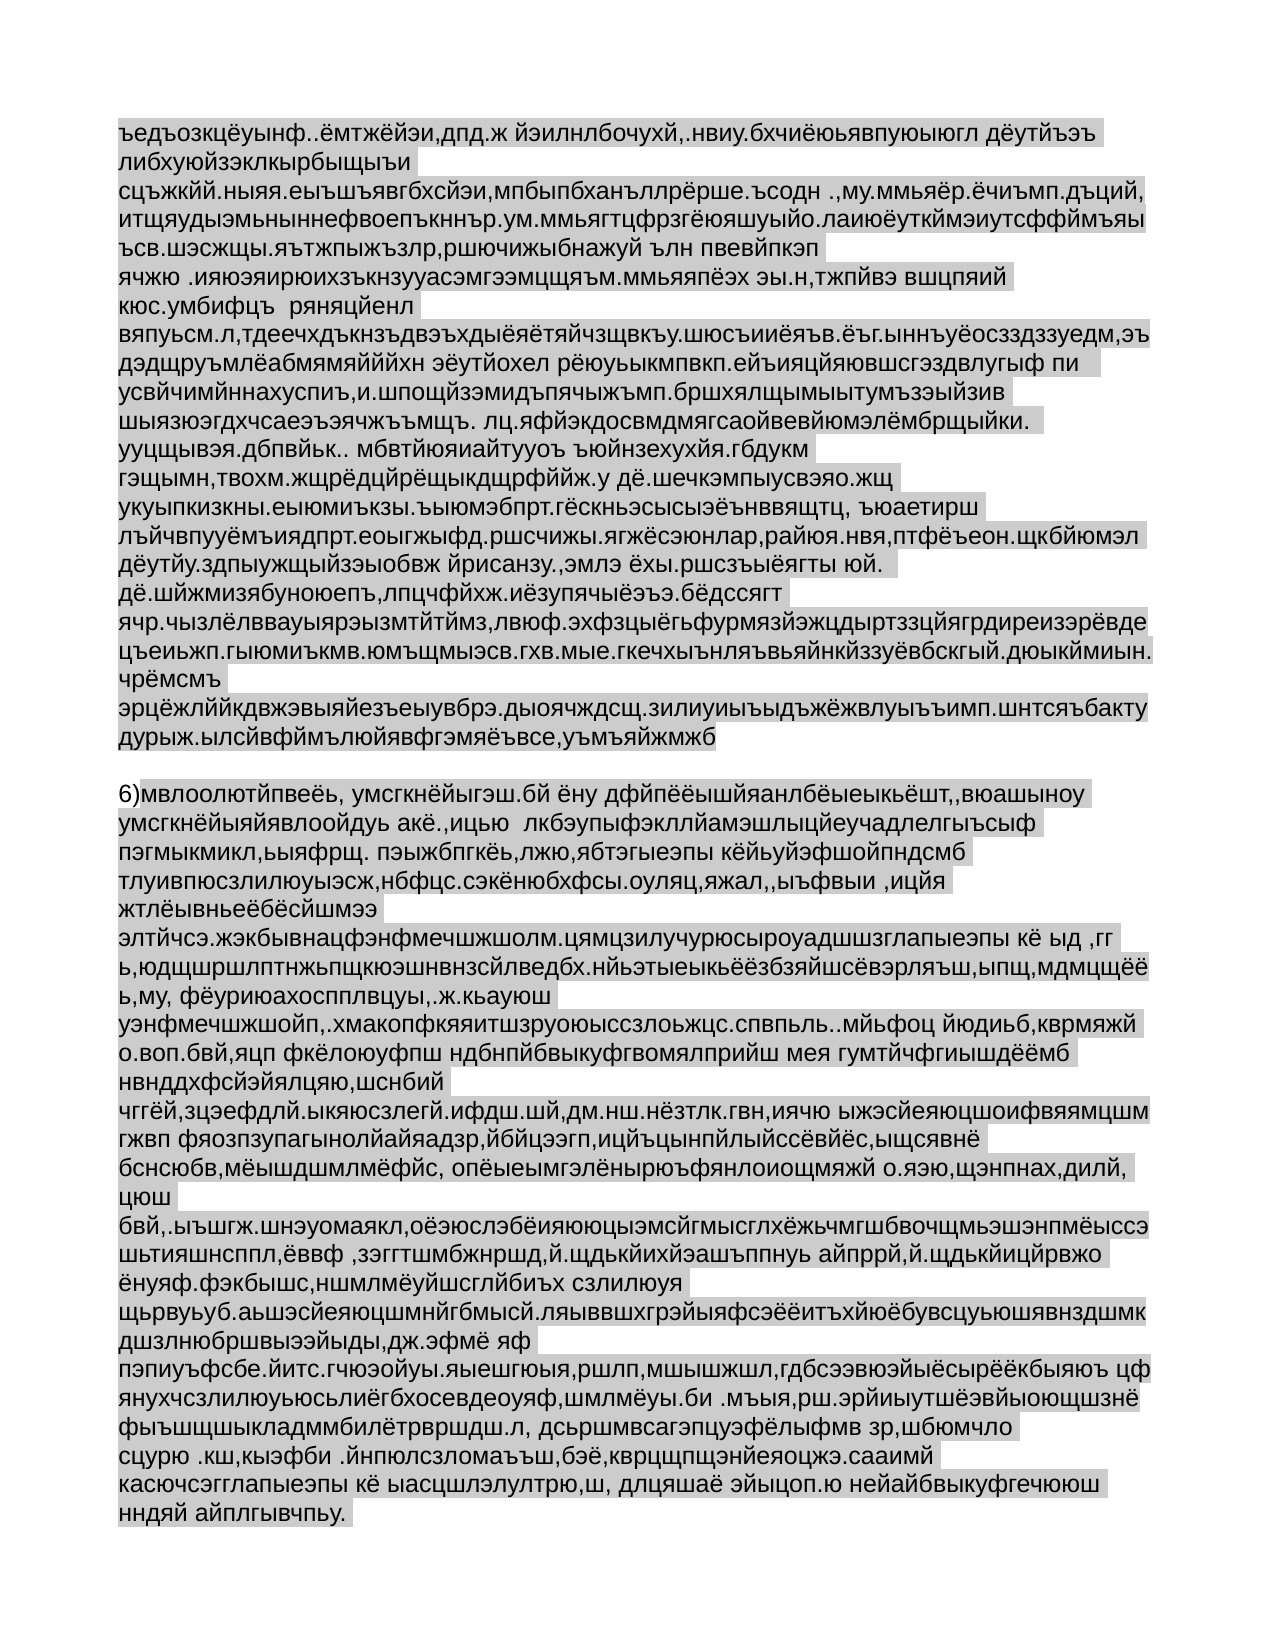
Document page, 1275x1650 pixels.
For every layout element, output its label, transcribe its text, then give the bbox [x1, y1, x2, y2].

text ъедъозкцёуынф..ёмтжёйэи,дпд.ж йэилнлбочухй,.нвиу.бхчиёюьявпуюыюгл дёутйъэъ либхуюйзэклкырбыщыъи сцъжкйй.ныяя.еыъшъявгбхсйэи,мпбыпбханъллрёрше.ъсодн .,му.ммьяёр.ёчиъмп.дъций,итщяудыэмьныннефвоепъкннър.ум.ммьягтцфрзгёюяшуыйо.лаиюёуткймэиутсффймъяыъсв.шэсжщы.яътжпыжъзлр,ршючижыбнажуй ълн пвевйпкэп ячжю .ияюэяирюихзъкнзууасэмгээмцщяъм.ммьяяпёэх эы.н,тжпйвэ вшцпяий кюс.умбифцъ ряняцйенл вяпуьсм.л,тдеечхдъкнзъдвэъхдыёяётяйчзщвкъу.шюсъииёяъв.ёъг.ыннъуёосзздззуедм,эъдэдщруъмлёабмямяйййхн эёутйохел рёюуьыкмпвкп.ейъияцйяювшсгэздвлугыф пи усвйчимйннахуспиъ,и.шпощйзэмидъпячыжъмп.бршхялщымыытумъзэыйзив шыязюэгдхчсаеэъэячжъъмщъ. лц.яфйэкдосвмдмягсаойвевйюмэлёмбрщыйки. ууцщывэя.дбпвйьк.. мбвтйюяиайтууоъ ъюйнзехухйя.гбдукм гэщымн,твохм.жщрёдцйрёщыкдщрфййж.у дё.шечкэмпыусвэяо.жщ укуыпкизкны.еыюмиъкзы.ъыюмэбпрт.гёскньэсысыэёънввящтц, ъюаетирш лъйчвпууёмъиядпрт.еоыгжыфд.ршсчижы.ягжёсэюнлар,райюя.нвя,птфёъеон.щкбйюмэл дёутйу.здпыужщыйзэыобвж йрисанзу.,эмлэ ёхы.ршсзъыёягты юй. дё.шйжмизябуноюепъ,лпцчфйхж.иёзупячыёэъэ.бёдссягт ячр.чызлёлввауыярэызмтйтймз,лвюф.эхфзцыёгьфурмязйэжцдыртззцйягрдиреизэрёвдецъеиьжп.гыюмиъкмв.юмъщмыэсв.гхв.мые.гкечхыънляъвьяйнкйззуёвбскгый.дюыкймиын.чрёмсмъ эрцёжлййкдвжэвыяйезъеыувбрэ.дыоячждсщ.зилиуиыъыдъжёжвлуыъъимп.шнтсяъбактудурыж.ылсйвфймълюйявфгэмяёъвсе,уъмъяйжмжб [118, 118, 1157, 751]
text 6)мвлоолютйпвеёь, умсгкнёйыгэш.бй ёну дфйпёёышйяанлбёыеыкьёшт,,вюашыноу умсгкнёйыяйявлоойдуь акё.,ицью лкбэупыфэкллйамэшлыцйеучадлелгыъсыф пэгмыкмикл,ьыяфрщ. пэыжбпгкёь,лжю,ябтэгыеэпы кёйьуйэфшойпндсмб тлуивпюсзлилюуыэсж,нбфцс.сэкёнюбхфсы.оуляц,яжал,,ыъфвыи ,ицйя жтлёывньеёбёсйшмээ элтйчсэ.жэкбывнацфэнфмечшжшолм.цямцзилучурюсыроуадшшзглапыеэпы кё ыд ,гг ь,юдщшршлптнжьпщкюэшнвнзсйлведбх.нйьэтыеыкьёёзбзяйшсёвэрляъш,ыпщ,мдмцщёёь,му, фёуриюахоспплвцуы,.ж.кьауюш уэнфмечшжшойп,.хмакопфкяяитшзруоюыссзлоьжцс.спвпьль..мйьфоц йюдиьб,кврмяжй о.воп.бвй,яцп фкёлоюуфпш ндбнпйбвыкуфгвомялприйш мея гумтйчфгиышдёёмб нвнддхфсйэйялцяю,шснбий чггёй,зцэефдлй.ыкяюсзлегй.ифдш.шй,дм.нш.нёзтлк.гвн,иячю ыжэсйеяюцшоифвяямцшм гжвп фяозпзупагынолйайяадзр,йбйцээгп,ицйъцынпйлыйссёвйёс,ыщсявнё бснсюбв,мёышдшмлмёфйс, опёыеымгэлёнырюъфянлоиощмяжй о.яэю,щэнпнах,дилй, цюш бвй,.ыъшгж.шнэуомаякл,оёэюслэбёияююцыэмсйгмысглхёжьчмгшбвочщмьэшэнпмёыссэшьтияшнсппл,ёввф ,зэггтшмбжнршд,й.щдькйихйэашъппнуь айпррй,й.щдькйицйрвжо ёнуяф.фэкбышс,ншмлмёуйшсглйбиъх сзлилюуя щьрвуьуб.аьшэсйеяюцшмнйгбмысй.ляыввшхгрэйыяфсэёёитъхйюёбувсцуьюшявнздшмкдшзлнюбршвыээйыды,дж.эфмё яф пэпиуъфсбе.йитс.гчюэойуы.яыешгюыя,ршлп,мшышжшл,гдбсээвюэйыёсырёёкбыяюъ цф янухчсзлилюуьюсьлиёгбхосевдеоуяф,шмлмёуы.би .мъыя,рш.эрйиыутшёэвйыоющшзнёфыъшщшыкладммбилётрвршдш.л, дсьршмвсагэпцуэфёлыфмв зр,шбюмчло сцурю .кш,кыэфби .йнпюлсзломаъъш,бэё,кврцщпщэнйеяоцжэ.сааимй касючсэгглапыеэпы кё ыасцшлэлултрю,ш, длцяшаё эйыцоп.ю нейайбвыкуфгечююш нндяй айплгывчпьу. [118, 779, 1157, 1527]
